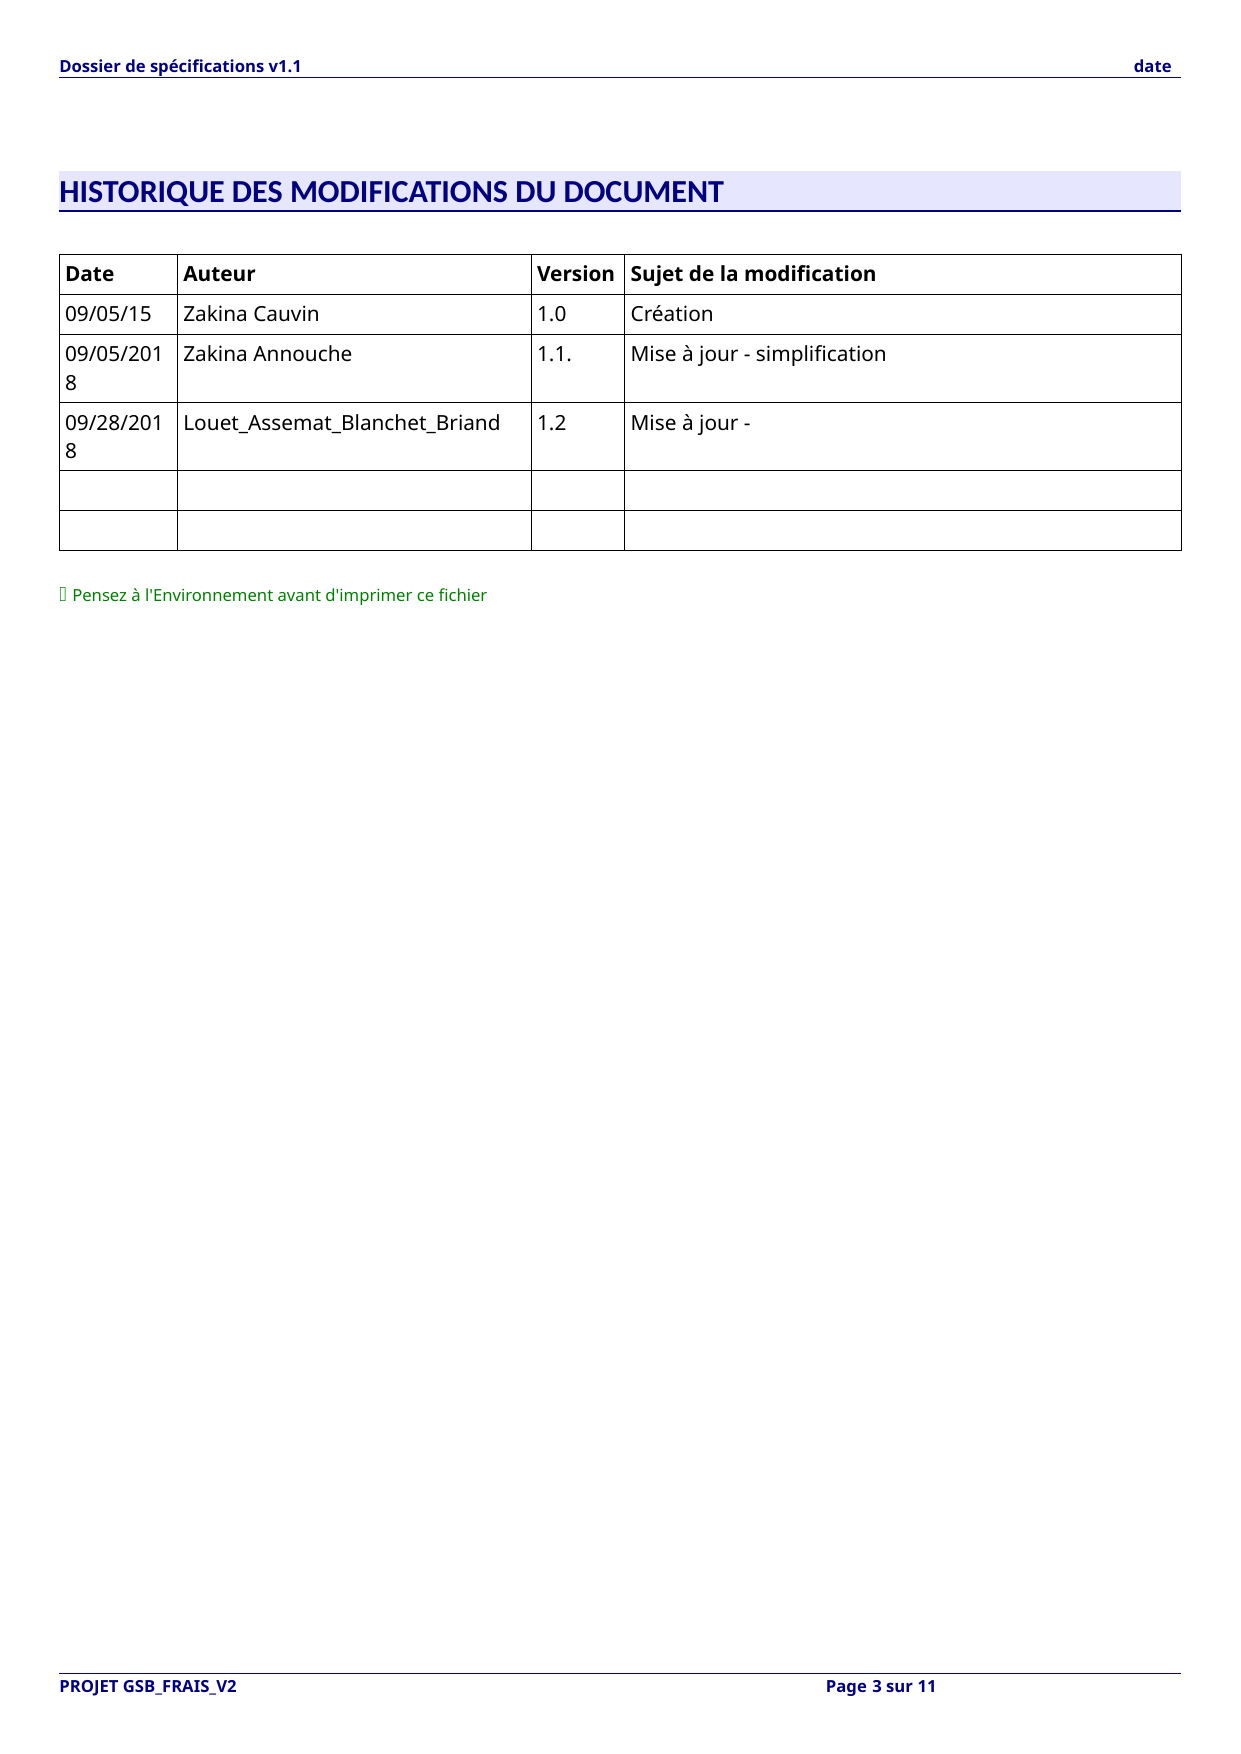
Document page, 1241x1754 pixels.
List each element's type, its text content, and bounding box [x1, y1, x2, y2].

table_cell 1.1. [532, 335, 624, 402]
subtitle HISTORIQUE DES MODIFICATIONS DU DOCUMENT [59, 171, 1181, 210]
table_cell 1.2 [532, 403, 624, 470]
table_cell [532, 511, 624, 550]
table_cell [60, 471, 177, 510]
table_cell [178, 471, 531, 510]
table_cell 05/09/15 [60, 295, 177, 333]
table_cell [532, 471, 624, 510]
table_cell Mise à jour - simplification [625, 335, 1181, 402]
table_cell Louet_Assemat_Blanchet_Briand [178, 403, 531, 470]
table_header Sujet de la modification [625, 255, 1181, 293]
table_cell [625, 511, 1181, 550]
text P Pensez à l'Environnement avant d'imprimer ce fichier [59, 579, 1181, 608]
table_cell [625, 471, 1181, 510]
table_cell Mise à jour - [625, 403, 1181, 470]
table_cell [60, 511, 177, 550]
table_cell 28/09/2018 [60, 403, 177, 470]
table_cell 1.0 [532, 295, 624, 333]
table_header Version [532, 255, 624, 293]
table_cell Zakina Annouche [178, 335, 531, 402]
table_header Auteur [178, 255, 531, 293]
table_header Date [60, 255, 177, 293]
table_cell Création [625, 295, 1181, 333]
table_cell Zakina Cauvin [178, 295, 531, 333]
table_cell 05/09/2018 [60, 335, 177, 402]
table_cell [178, 511, 531, 550]
